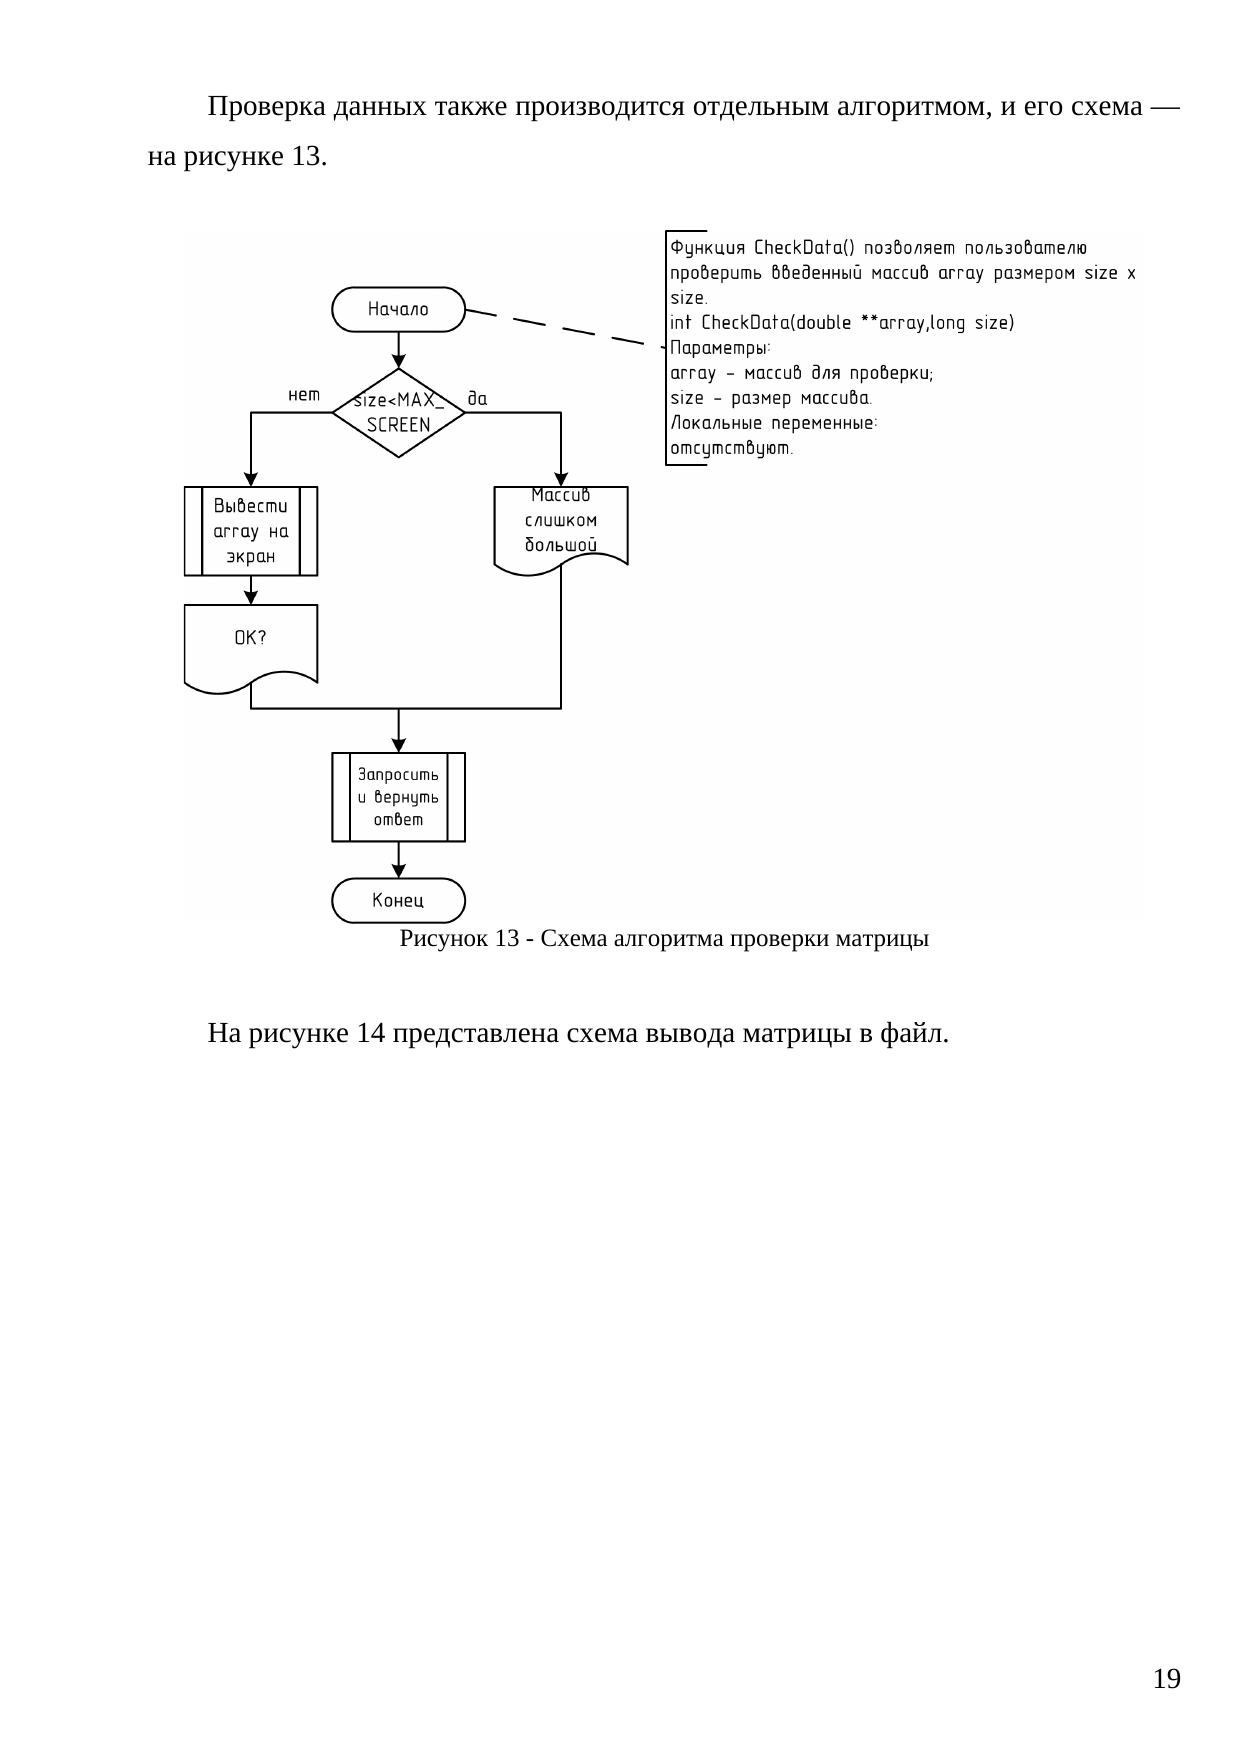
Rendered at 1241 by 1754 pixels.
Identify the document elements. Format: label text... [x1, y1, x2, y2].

text На рисунке 14 представлена схема вывода матрицы в файл. [148, 1015, 1181, 1048]
text Проверка данных также производится отдельным алгоритмом, и его схема — на рисунке 13. [148, 88, 1181, 172]
text Рисунок 13 - Схема алгоритма проверки матрицы [148, 923, 1181, 952]
picture [183, 229, 1145, 924]
